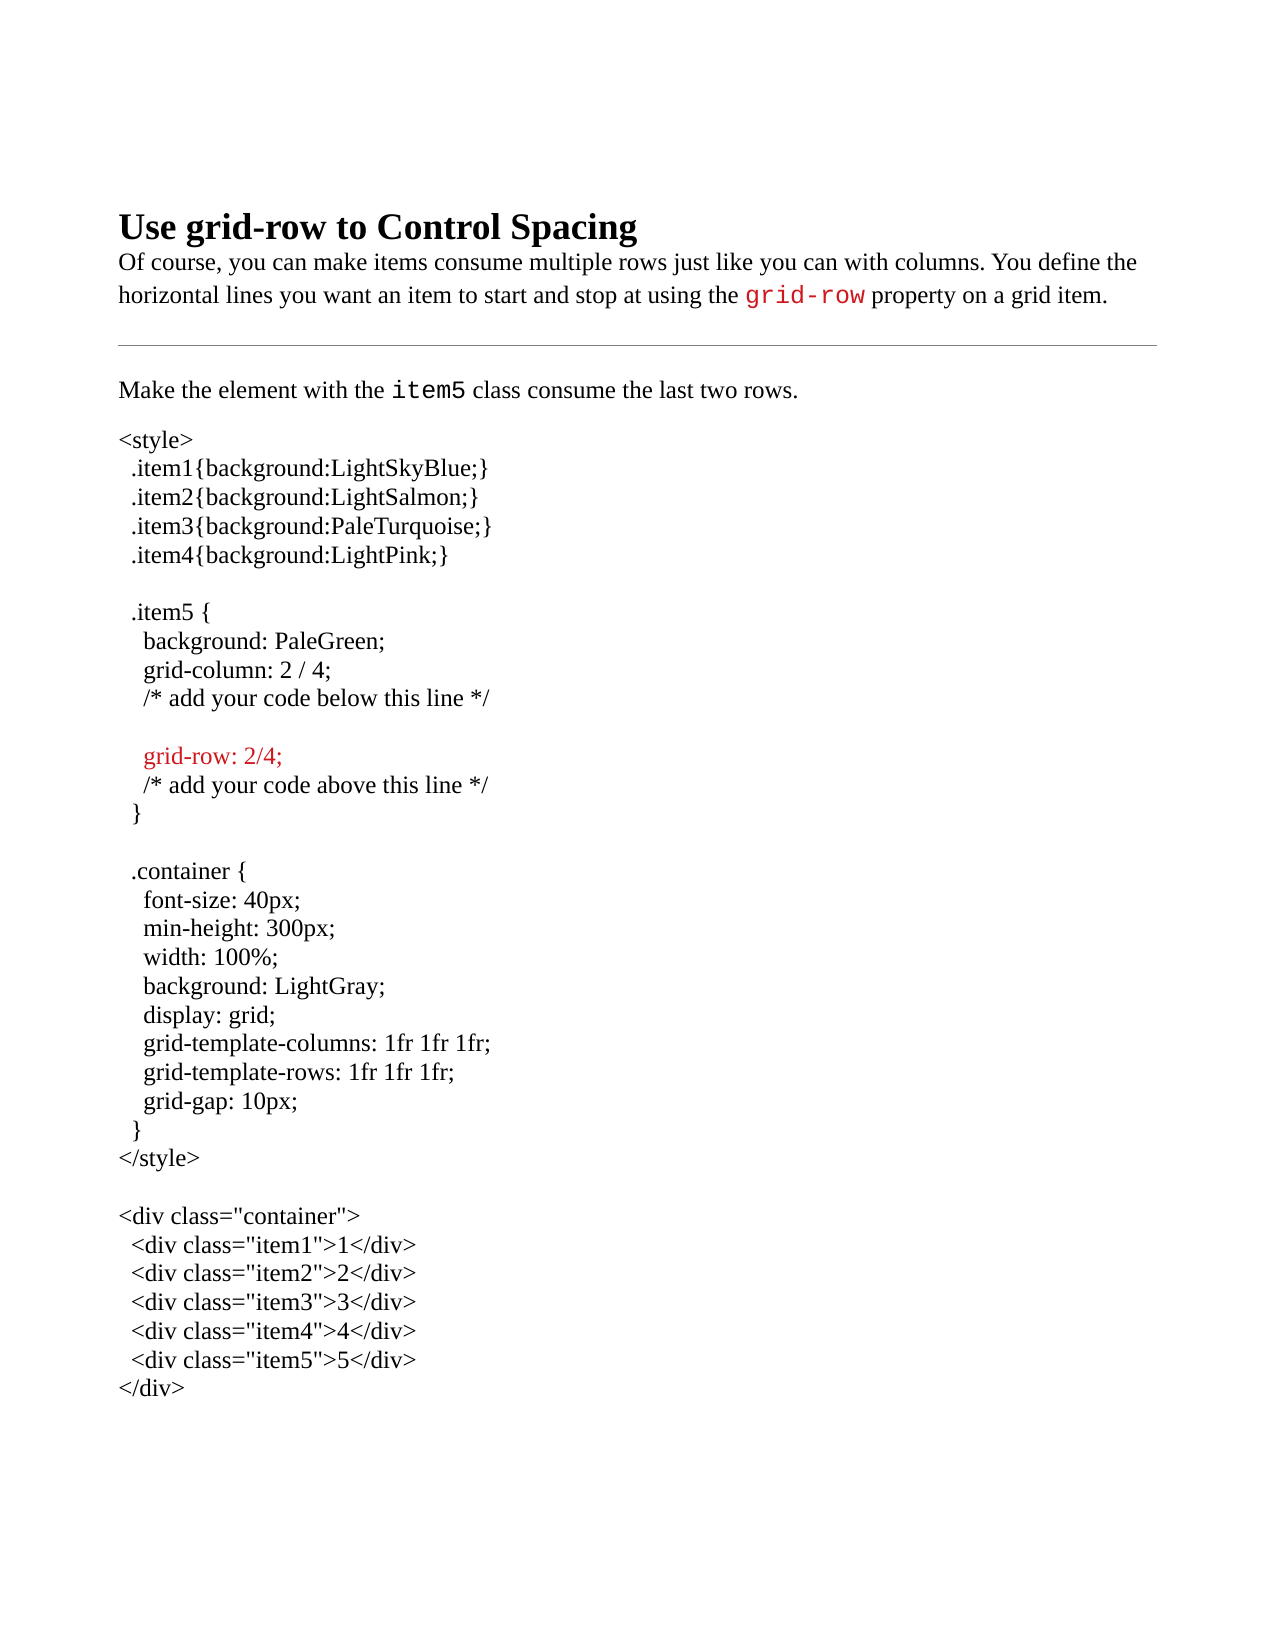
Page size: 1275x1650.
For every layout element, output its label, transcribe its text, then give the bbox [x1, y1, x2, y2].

text .container { [118, 856, 1157, 885]
text width: 100%; [118, 942, 1157, 971]
text .item5 { [118, 597, 1157, 626]
text grid-gap: 10px; [118, 1086, 1157, 1115]
text .item2{background:LightSalmon;} [118, 482, 1157, 511]
text <div class="item5">5</div> [118, 1345, 1157, 1373]
text grid-row: 2/4; [118, 741, 1157, 770]
text /* add your code below this line */ [118, 683, 1157, 712]
text } [118, 1115, 1157, 1143]
text } [118, 798, 1157, 827]
subtitle Use grid-row to Control Spacing [118, 204, 1157, 247]
text min-height: 300px; [118, 913, 1157, 942]
text grid-template-columns: 1fr 1fr 1fr; [118, 1028, 1157, 1057]
text </div> [118, 1373, 1157, 1402]
text /* add your code above this line */ [118, 770, 1157, 798]
text font-size: 40px; [118, 885, 1157, 913]
text <div class="item1">1</div> [118, 1230, 1157, 1258]
text Of course, you can make items consume multiple rows just like you can with columns. You define the horizontal lines you want an item to start and stop at using the grid-row property on a grid item. [118, 247, 1157, 311]
text grid-template-rows: 1fr 1fr 1fr; [118, 1057, 1157, 1086]
text </style> [118, 1143, 1157, 1172]
text .item1{background:LightSkyBlue;} [118, 453, 1157, 482]
text background: LightGray; [118, 971, 1157, 1000]
text Make the element with the item5 class consume the last two rows. [118, 375, 1157, 406]
text <div class="item4">4</div> [118, 1316, 1157, 1345]
text .item3{background:PaleTurquoise;} [118, 511, 1157, 540]
text background: PaleGreen; [118, 626, 1157, 655]
text .item4{background:LightPink;} [118, 540, 1157, 568]
text <style> [118, 425, 1157, 453]
text grid-column: 2 / 4; [118, 655, 1157, 683]
text <div class="item3">3</div> [118, 1287, 1157, 1316]
text display: grid; [118, 1000, 1157, 1028]
text <div class="container"> [118, 1201, 1157, 1230]
text <div class="item2">2</div> [118, 1258, 1157, 1287]
